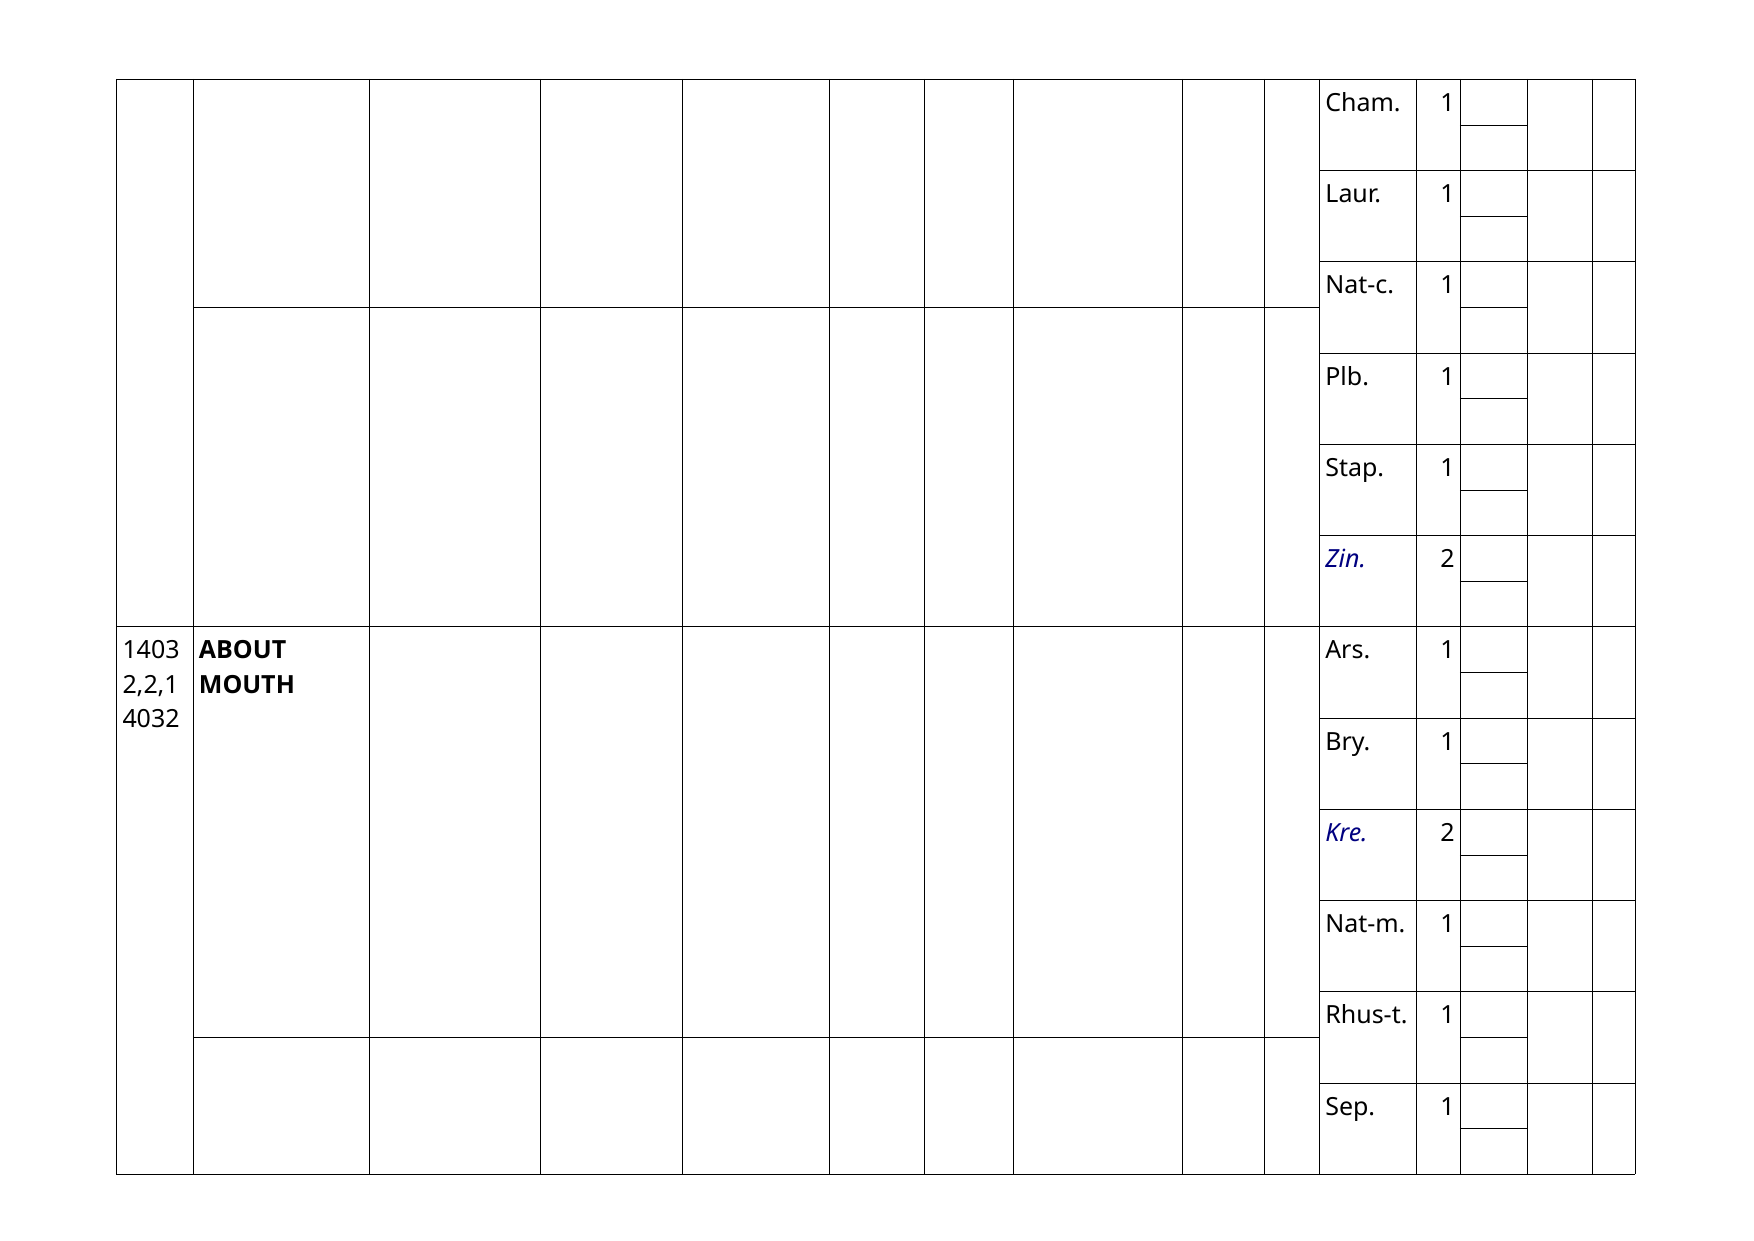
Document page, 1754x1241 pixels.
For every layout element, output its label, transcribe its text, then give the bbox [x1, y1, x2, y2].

table_cell Nat-m. [1320, 901, 1416, 991]
table_cell [1265, 627, 1319, 1037]
table_cell [830, 308, 924, 626]
table_cell [1461, 1084, 1527, 1128]
table_cell [1265, 80, 1319, 307]
table_cell [1528, 627, 1592, 718]
table_cell [925, 308, 1013, 626]
table_cell [1593, 445, 1635, 535]
table_cell [925, 627, 1013, 1037]
table_cell [1461, 399, 1527, 444]
table_cell [1593, 719, 1635, 809]
table_cell [1461, 308, 1527, 353]
table_cell [1593, 901, 1635, 991]
table_cell [370, 80, 540, 307]
table_cell [117, 80, 193, 626]
table_cell Kre. [1320, 810, 1416, 900]
table_cell [683, 308, 829, 626]
table_cell Zin. [1320, 536, 1416, 626]
table_cell [1183, 1038, 1264, 1174]
table_cell [1461, 764, 1527, 809]
table_cell [1461, 491, 1527, 535]
table_cell [683, 80, 829, 307]
table_cell 2 [1417, 810, 1460, 900]
table_cell [1461, 992, 1527, 1037]
table_cell [1528, 901, 1592, 991]
table_cell [541, 1038, 682, 1174]
table_cell [925, 80, 1013, 307]
table_cell Nat-c. [1320, 262, 1416, 353]
table_cell [1014, 1038, 1182, 1174]
table_cell [1593, 627, 1635, 718]
table_cell Stap. [1320, 445, 1416, 535]
table_cell 1 [1417, 627, 1460, 718]
table_cell 1 [1417, 354, 1460, 444]
table_cell [683, 1038, 829, 1174]
table_cell [1593, 810, 1635, 900]
table_cell [194, 80, 369, 307]
table_cell 1 [1417, 1084, 1460, 1174]
table_cell [1461, 719, 1527, 763]
table_cell [1528, 536, 1592, 626]
table_cell [1014, 627, 1182, 1037]
table_cell [1461, 445, 1527, 489]
table_cell [1461, 1129, 1527, 1174]
table_cell Ars. [1320, 627, 1416, 718]
table_cell [1461, 217, 1527, 261]
table_cell [1265, 1038, 1319, 1174]
table_cell [194, 308, 369, 626]
table_cell [194, 1038, 369, 1174]
table_cell [1593, 354, 1635, 444]
table_cell Rhus-t. [1320, 992, 1416, 1083]
table_cell [1593, 171, 1635, 261]
table_cell [541, 308, 682, 626]
table_cell 2 [1417, 536, 1460, 626]
table_cell [1528, 262, 1592, 353]
table_cell [1461, 627, 1527, 672]
table_cell 1 [1417, 262, 1460, 353]
table_cell [1014, 308, 1182, 626]
table_cell [1528, 80, 1592, 170]
table_cell [370, 1038, 540, 1174]
table_cell about mouth [194, 627, 369, 1037]
table_cell [1528, 354, 1592, 444]
table_cell [1593, 262, 1635, 353]
table_cell [370, 627, 540, 1037]
table_cell [830, 80, 924, 307]
table_cell [1014, 80, 1182, 307]
table_cell [1528, 810, 1592, 900]
table_cell [1593, 80, 1635, 170]
table_cell Sep. [1320, 1084, 1416, 1174]
table_cell [1593, 536, 1635, 626]
table_cell [1461, 171, 1527, 216]
table_cell [830, 1038, 924, 1174]
table_cell Cham. [1320, 80, 1416, 170]
table_cell [541, 627, 682, 1037]
table_cell [1461, 856, 1527, 900]
table_cell [1461, 673, 1527, 718]
table_cell [1593, 992, 1635, 1083]
table_cell 1 [1417, 901, 1460, 991]
table_cell [1265, 308, 1319, 626]
table_cell [925, 1038, 1013, 1174]
table_cell [1461, 80, 1527, 124]
table_cell [1461, 354, 1527, 398]
table_cell 1 [1417, 171, 1460, 261]
table_cell [830, 627, 924, 1037]
table_cell [1183, 627, 1264, 1037]
table_cell [1528, 445, 1592, 535]
table_cell Laur. [1320, 171, 1416, 261]
table_cell [1461, 901, 1527, 946]
table_cell [1461, 1038, 1527, 1083]
table_cell [683, 627, 829, 1037]
table_cell 1 [1417, 992, 1460, 1083]
table_cell [541, 80, 682, 307]
table_cell [1461, 582, 1527, 626]
table_cell Plb. [1320, 354, 1416, 444]
table_cell 1 [1417, 80, 1460, 170]
table_cell [1528, 992, 1592, 1083]
table_cell [1461, 810, 1527, 854]
table_cell 14032,2,14032 [117, 627, 193, 1174]
table_cell [1593, 1084, 1635, 1174]
table_cell [1461, 262, 1527, 307]
table_cell [1183, 80, 1264, 307]
table_cell [370, 308, 540, 626]
table_cell [1528, 719, 1592, 809]
table_cell [1183, 308, 1264, 626]
table_cell [1528, 1084, 1592, 1174]
table_cell 1 [1417, 719, 1460, 809]
table_cell 1 [1417, 445, 1460, 535]
table_cell Bry. [1320, 719, 1416, 809]
table_cell [1461, 126, 1527, 170]
table_cell [1461, 947, 1527, 991]
table_cell [1461, 536, 1527, 581]
table_cell [1528, 171, 1592, 261]
